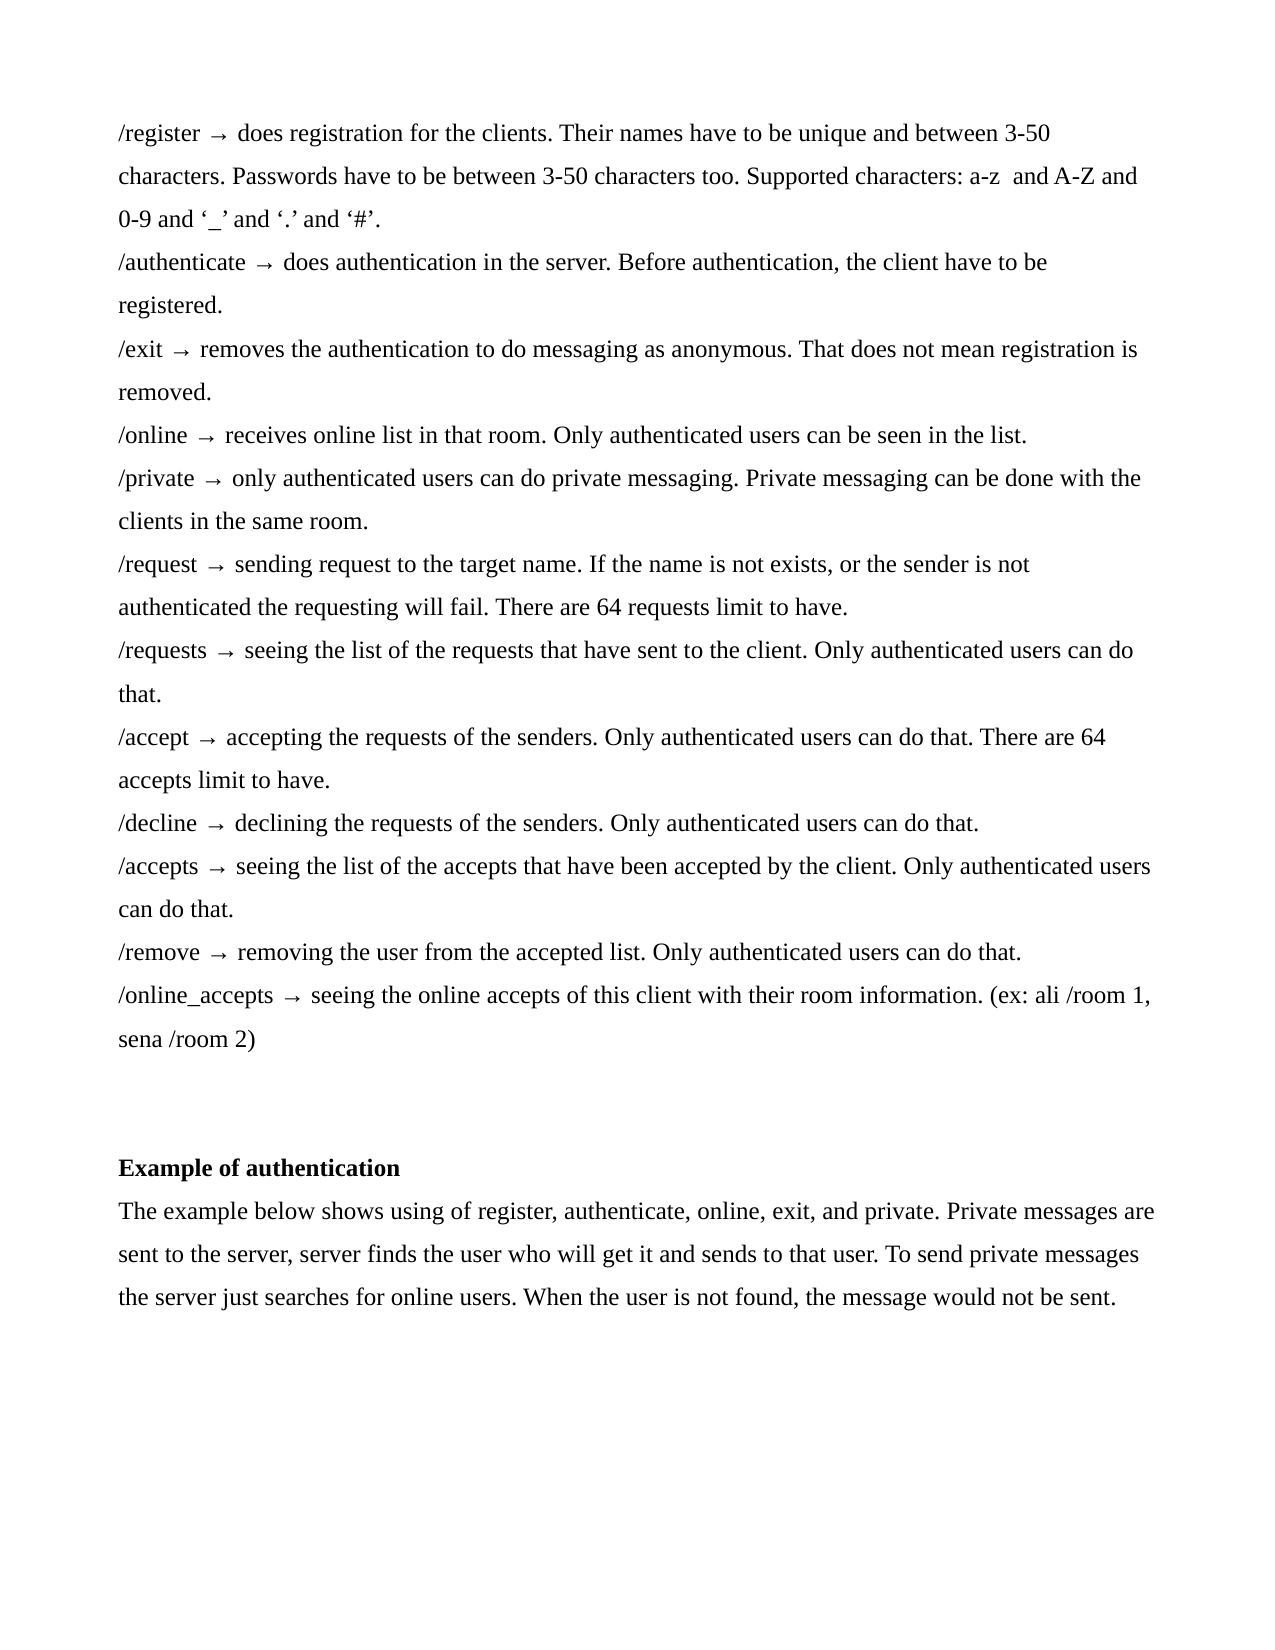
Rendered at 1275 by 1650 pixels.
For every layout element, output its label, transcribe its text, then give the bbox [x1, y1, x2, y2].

text /online → receives online list in that room. Only authenticated users can be seen in the list. [118, 420, 1157, 449]
text /online_accepts → seeing the online accepts of this client with their room information. (ex: ali /room 1, sena /room 2) [118, 981, 1157, 1052]
text /remove → removing the user from the accepted list. Only authenticated users can do that. [118, 937, 1157, 966]
text /requests → seeing the list of the requests that have sent to the client. Only authenticated users can do that. [118, 636, 1157, 707]
text /authenticate → does authentication in the server. Before authentication, the client have to be registered. [118, 247, 1157, 319]
text The example below shows using of register, authenticate, online, exit, and private. Private messages are sent to the server, server finds the user who will get it and sends to that user. To send private messages the server just searches for online users. When the user is not found, the message would not be sent. [118, 1196, 1157, 1311]
text /decline → declining the requests of the senders. Only authenticated users can do that. [118, 808, 1157, 837]
text /private → only authenticated users can do private messaging. Private messaging can be done with the clients in the same room. [118, 463, 1157, 535]
text /register → does registration for the clients. Their names have to be unique and between 3-50 characters. Passwords have to be between 3-50 characters too. Supported characters: a-z and A-Z and 0-9 and ‘_’ and ‘.’ and ‘#’. [118, 118, 1157, 233]
text /accept → accepting the requests of the senders. Only authenticated users can do that. There are 64 accepts limit to have. [118, 722, 1157, 794]
text /accepts → seeing the list of the accepts that have been accepted by the client. Only authenticated users can do that. [118, 851, 1157, 923]
text /request → sending request to the target name. If the name is not exists, or the sender is not authenticated the requesting will fail. There are 64 requests limit to have. [118, 549, 1157, 621]
text Example of authentication [118, 1153, 1157, 1182]
text /exit → removes the authentication to do messaging as anonymous. That does not mean registration is removed. [118, 334, 1157, 406]
